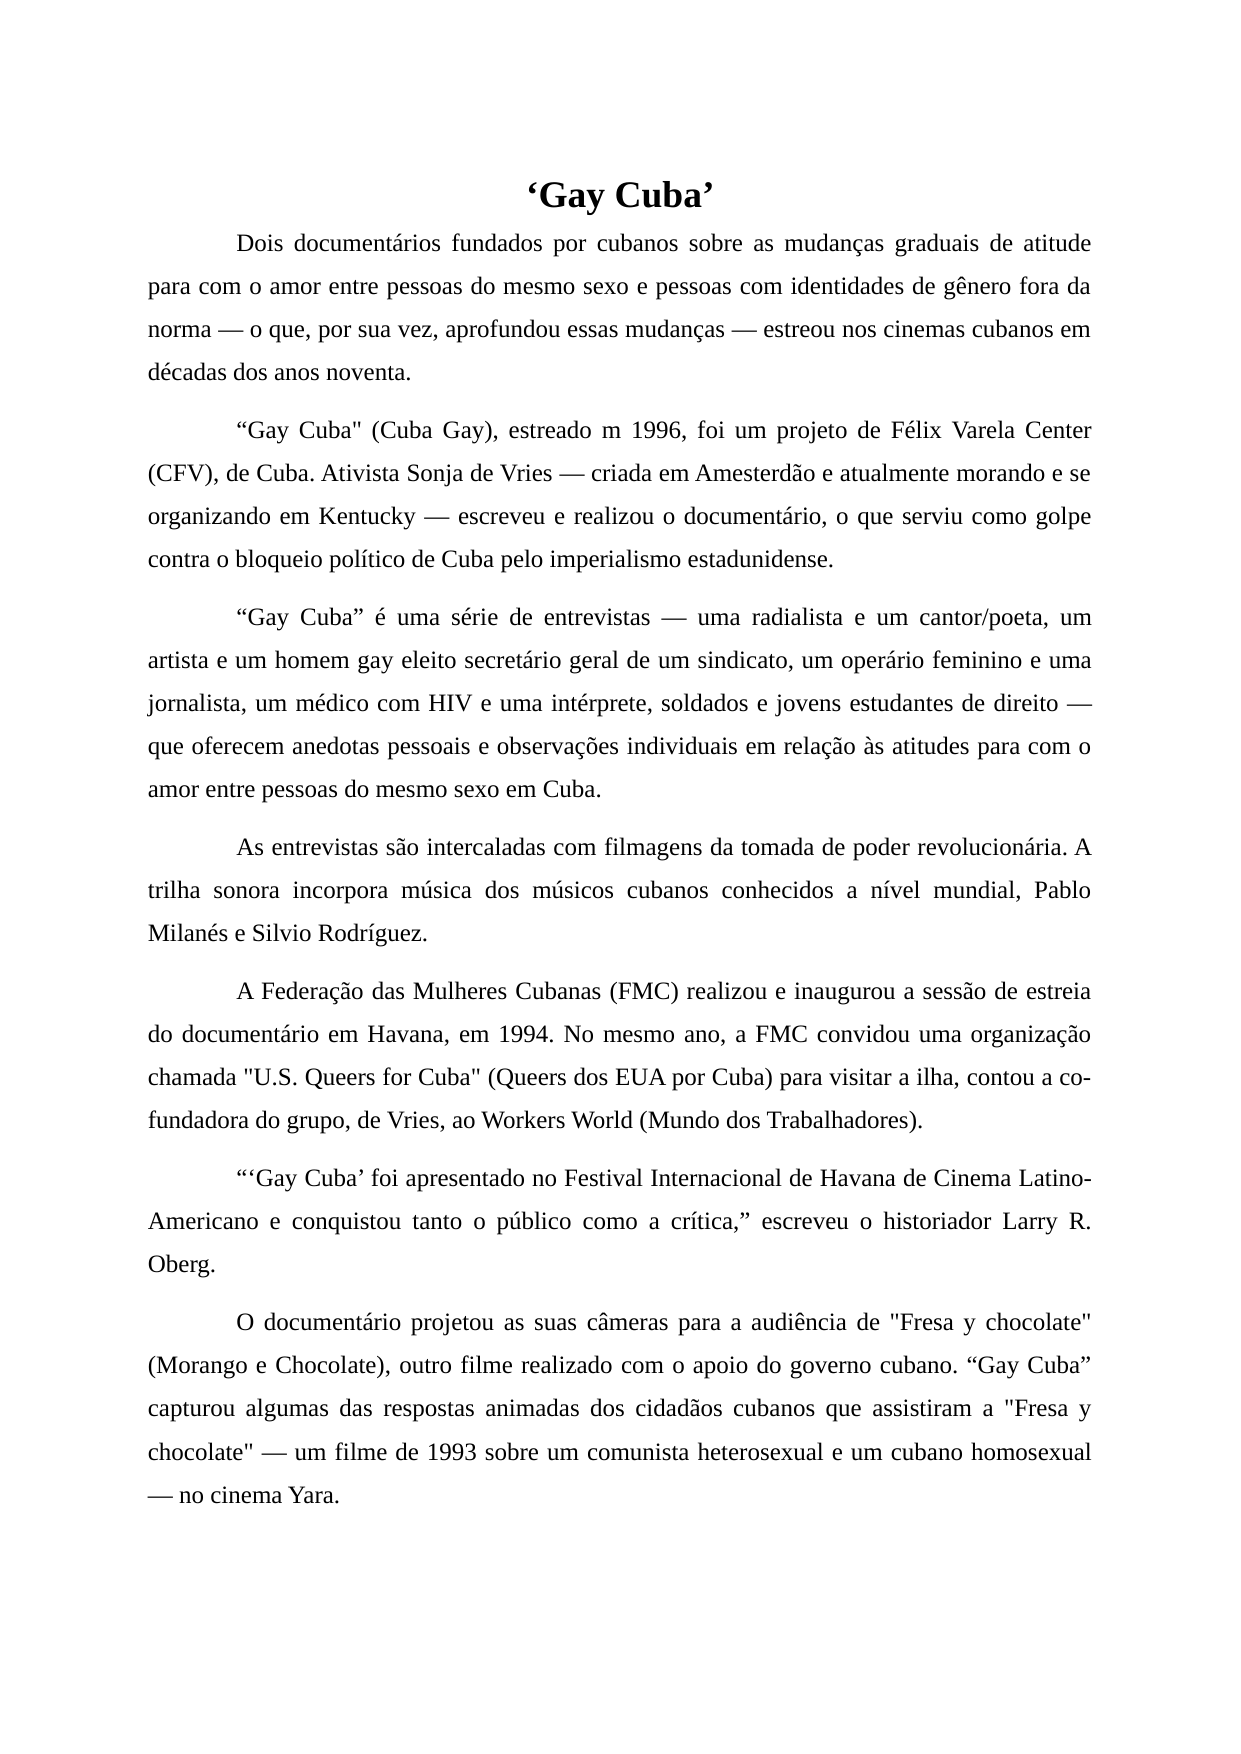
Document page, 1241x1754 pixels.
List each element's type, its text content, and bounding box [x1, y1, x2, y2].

text As entrevistas são intercaladas com filmagens da tomada de poder revolucionária. A trilha sonora incorpora música dos músicos cubanos conhecidos a nível mundial, Pablo Milanés e Silvio Rodríguez. [148, 832, 1093, 947]
text “‘Gay Cuba’ foi apresentado no Festival Internacional de Havana de Cinema Latino-Americano e conquistou tanto o público como a crítica,” escreveu o historiador Larry R. Oberg. [148, 1163, 1093, 1278]
text A Federação das Mulheres Cubanas (FMC) realizou e inaugurou a sessão de estreia do documentário em Havana, em 1994. No mesmo ano, a FMC convidou uma organização chamada "U.S. Queers for Cuba" (Queers dos EUA por Cuba) para visitar a ilha, contou a co-fundadora do grupo, de Vries, ao Workers World (Mundo dos Trabalhadores). [148, 976, 1093, 1134]
text O documentário projetou as suas câmeras para a audiência de "Fresa y chocolate" (Morango e Chocolate), outro filme realizado com o apoio do governo cubano. “Gay Cuba” capturou algumas das respostas animadas dos cidadãos cubanos que assistiram a "Fresa y chocolate" — um filme de 1993 sobre um comunista heterosexual e um cubano homosexual — no cinema Yara. [148, 1307, 1093, 1508]
subtitle ‘Gay Cuba’ [148, 172, 1093, 216]
text “Gay Cuba" (Cuba Gay), estreado m 1996, foi um projeto de Félix Varela Center (CFV), de Cuba. Ativista Sonja de Vries — criada em Amesterdão e atualmente morando e se organizando em Kentucky — escreveu e realizou o documentário, o que serviu como golpe contra o bloqueio político de Cuba pelo imperialismo estadunidense. [148, 415, 1093, 573]
text “Gay Cuba” é uma série de entrevistas — uma radialista e um cantor/poeta, um artista e um homem gay eleito secretário geral de um sindicato, um operário feminino e uma jornalista, um médico com HIV e uma intérprete, soldados e jovens estudantes de direito — que oferecem anedotas pessoais e observações individuais em relação às atitudes para com o amor entre pessoas do mesmo sexo em Cuba. [148, 602, 1093, 803]
text Dois documentários fundados por cubanos sobre as mudanças graduais de atitude para com o amor entre pessoas do mesmo sexo e pessoas com identidades de gênero fora da norma — o que, por sua vez, aprofundou essas mudanças — estreou nos cinemas cubanos em décadas dos anos noventa. [148, 228, 1093, 386]
